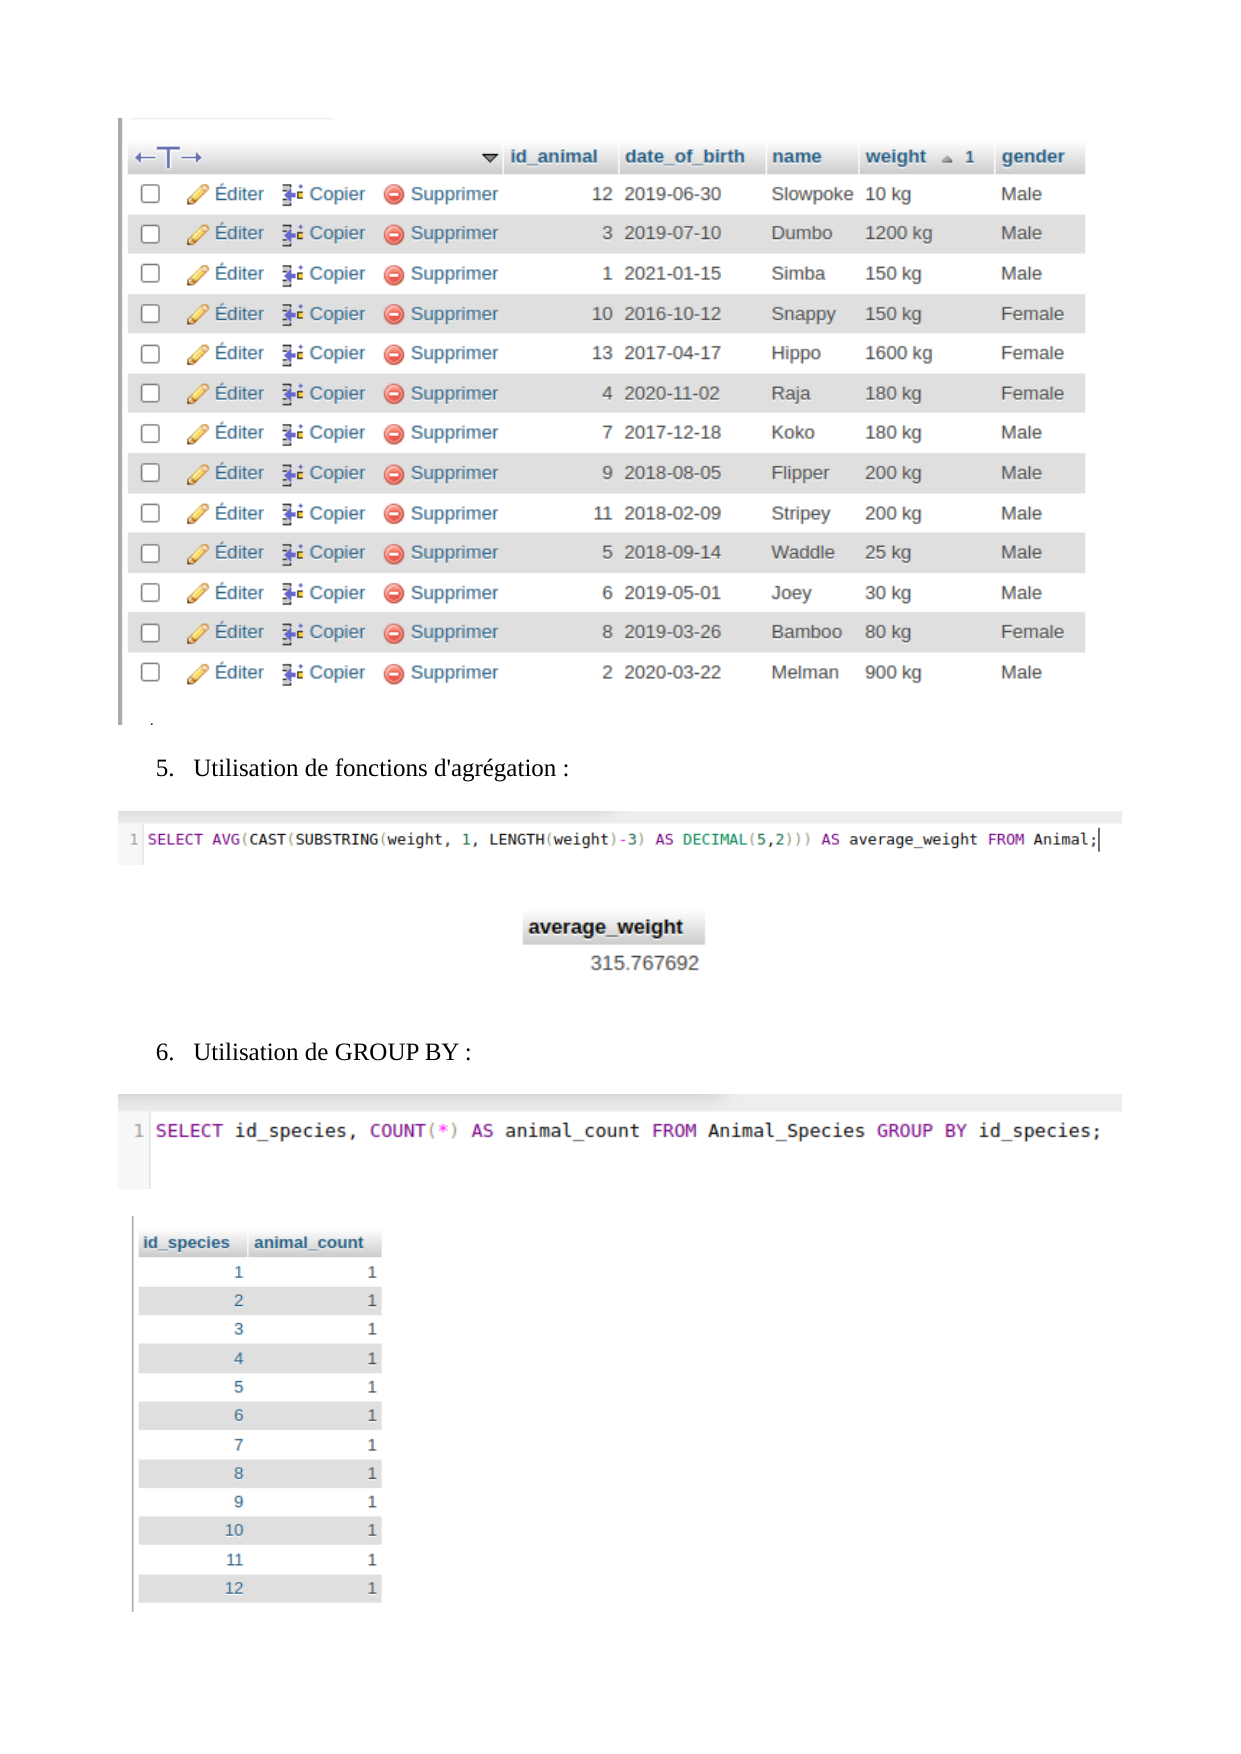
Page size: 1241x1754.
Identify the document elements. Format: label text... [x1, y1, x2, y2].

list Utilisation de fonctions d'agrégation : [156, 753, 1122, 782]
list Utilisation de GROUP BY : [156, 1037, 1122, 1066]
picture [118, 811, 1123, 865]
picture [520, 893, 720, 997]
picture [118, 118, 1123, 725]
picture [131, 1216, 409, 1612]
picture [118, 1094, 1123, 1189]
